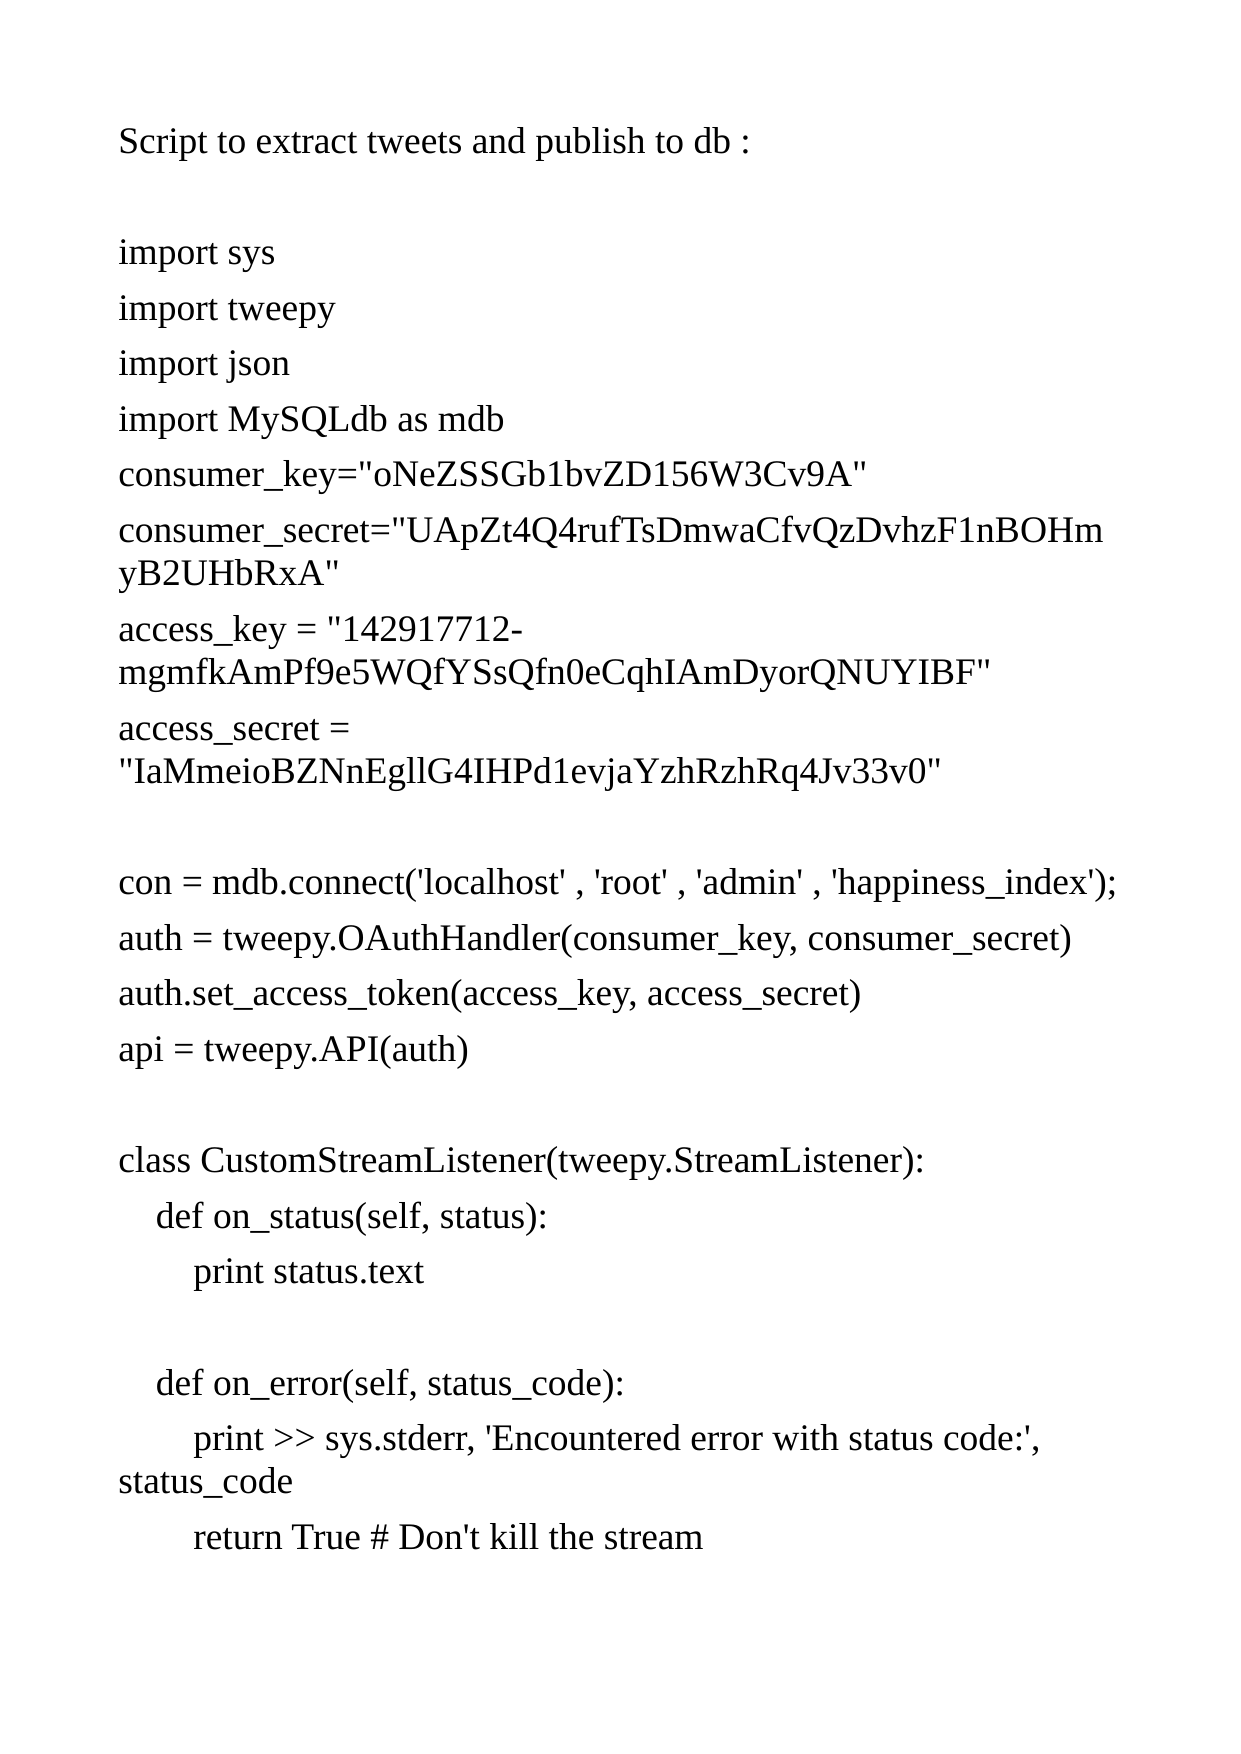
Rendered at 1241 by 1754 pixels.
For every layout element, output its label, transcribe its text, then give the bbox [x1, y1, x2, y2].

text access_secret = "IaMmeioBZNnEgllG4IHPd1evjaYzhRzhRq4Jv33v0" [118, 705, 1122, 791]
text Script to extract tweets and publish to db : [118, 118, 1122, 161]
text print >> sys.stderr, 'Encountered error with status code:', status_code [118, 1416, 1122, 1502]
text con = mdb.connect('localhost' , 'root' , 'admin' , 'happiness_index'); [118, 859, 1122, 902]
text auth = tweepy.OAuthHandler(consumer_key, consumer_secret) [118, 915, 1122, 958]
text def on_status(self, status): [118, 1193, 1122, 1236]
text def on_error(self, status_code): [118, 1360, 1122, 1403]
text print status.text [118, 1249, 1122, 1292]
text import sys [118, 229, 1122, 272]
text import tweepy [118, 285, 1122, 328]
text access_key = "142917712-mgmfkAmPf9e5WQfYSsQfn0eCqhIAmDyorQNUYIBF" [118, 606, 1122, 692]
text import MySQLdb as mdb [118, 396, 1122, 439]
text consumer_key="oNeZSSGb1bvZD156W3Cv9A" [118, 452, 1122, 495]
text api = tweepy.API(auth) [118, 1026, 1122, 1069]
text class CustomStreamListener(tweepy.StreamListener): [118, 1137, 1122, 1181]
text consumer_secret="UApZt4Q4rufTsDmwaCfvQzDvhzF1nBOHmyB2UHbRxA" [118, 507, 1122, 594]
text return True # Don't kill the stream [118, 1514, 1122, 1557]
text import json [118, 341, 1122, 384]
text auth.set_access_token(access_key, access_secret) [118, 971, 1122, 1014]
